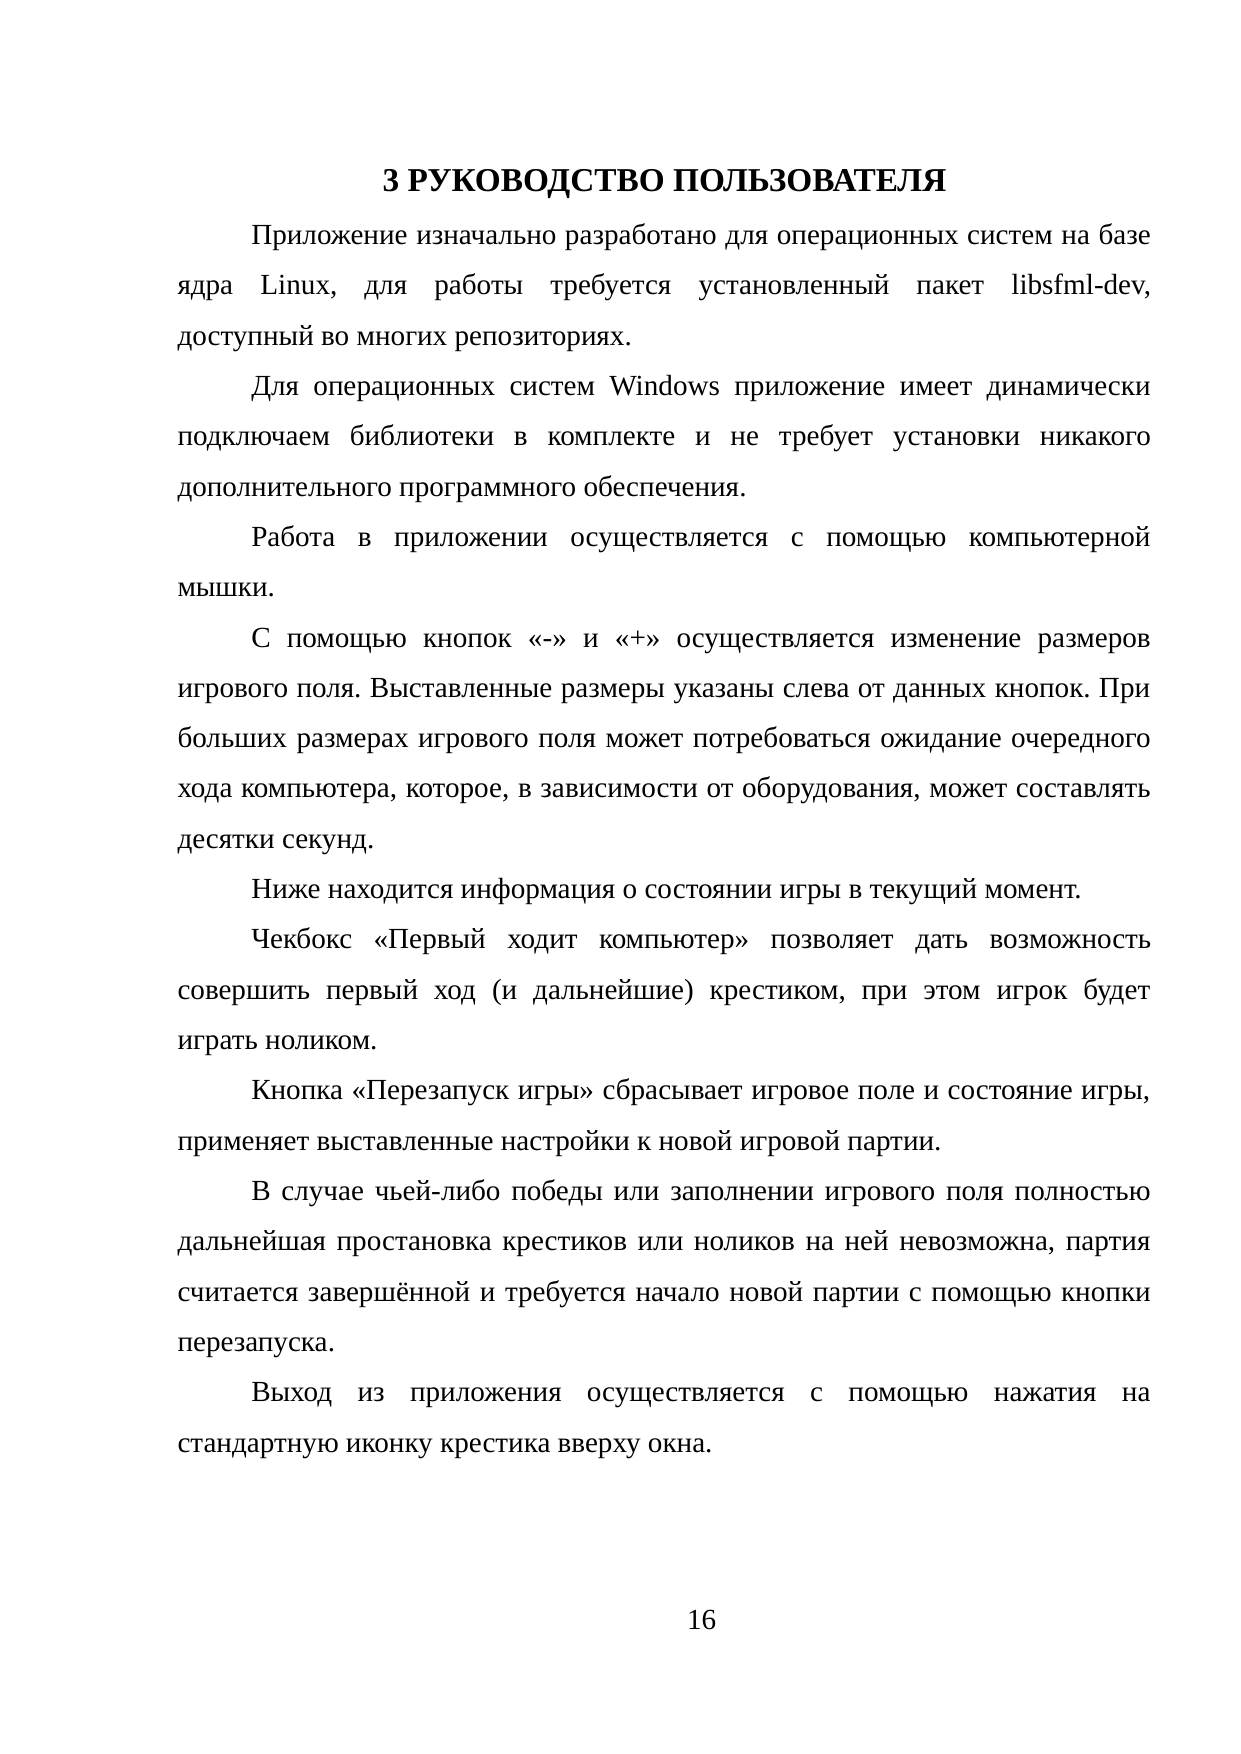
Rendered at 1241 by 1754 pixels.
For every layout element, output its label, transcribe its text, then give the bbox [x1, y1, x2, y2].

text Приложение изначально разработано для операционных систем на базе ядра Linux, для работы требуется установленный пакет libsfml-dev, доступный во многих репозиториях. [177, 217, 1152, 351]
text С помощью кнопок «-» и «+» осуществляется изменение размеров игрового поля. Выставленные размеры указаны слева от данных кнопок. При больших размерах игрового поля может потребоваться ожидание очередного хода компьютера, которое, в зависимости от оборудования, может составлять десятки секунд. [177, 620, 1152, 854]
text Чекбокс «Первый ходит компьютер» позволяет дать возможность совершить первый ход (и дальнейшие) крестиком, при этом игрок будет играть ноликом. [177, 922, 1152, 1056]
text Ниже находится информация о состоянии игры в текущий момент. [177, 871, 1152, 905]
text Для операционных систем Windows приложение имеет динамически подключаем библиотеки в комплекте и не требует установки никакого дополнительного программного обеспечения. [177, 368, 1152, 502]
text Выход из приложения осуществляется с помощью нажатия на стандартную иконку крестика вверху окна. [177, 1374, 1152, 1458]
text В случае чьей-либо победы или заполнении игрового поля полностью дальнейшая простановка крестиков или ноликов на ней невозможна, партия считается завершённой и требуется начало новой партии с помощью кнопки перезапуска. [177, 1173, 1152, 1358]
text Кнопка «Перезапуск игры» сбрасывает игровое поле и состояние игры, применяет выставленные настройки к новой игровой партии. [177, 1072, 1152, 1156]
text Работа в приложении осуществляется с помощью компьютерной мышки. [177, 519, 1152, 603]
subtitle 3 Руководство пользователя [177, 160, 1152, 198]
